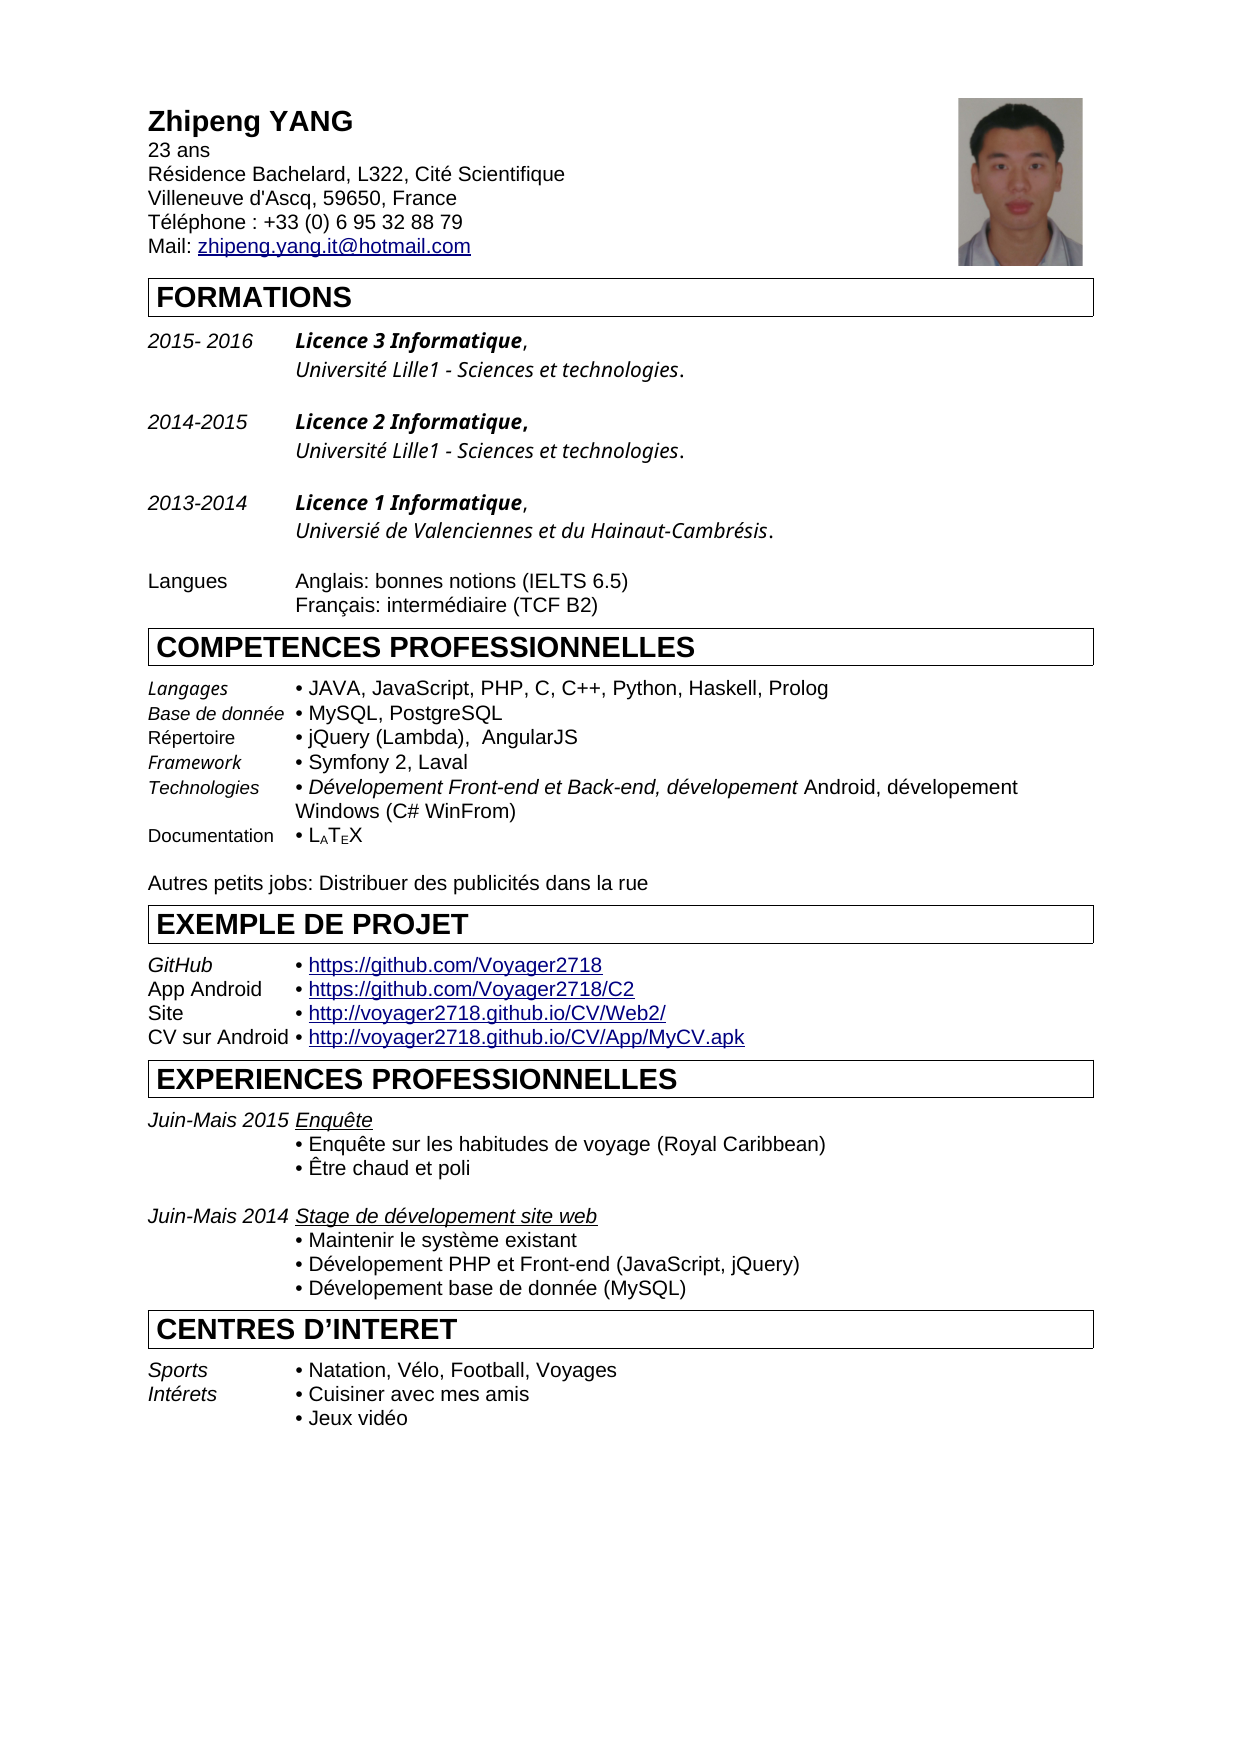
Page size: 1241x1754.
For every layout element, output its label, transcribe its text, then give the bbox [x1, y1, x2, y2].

list CV sur Android • http://voyager2718.github.io/CV/App/MyCV.apk [148, 1025, 1093, 1049]
list Framework • Symfony 2, Laval [148, 749, 1093, 775]
list Intérets • Cuisiner avec mes amis [148, 1382, 1093, 1406]
subtitle FORMATIONS [149, 279, 1093, 316]
list 2013-2014 Licence 1 Informatique, [148, 488, 1093, 517]
list Sports • Natation, Vélo, Football, Voyages [148, 1358, 1093, 1382]
list Juin-Mais 2014 Stage de dévelopement site web [148, 1204, 1093, 1228]
list Autres petits jobs: Distribuer des publicités dans la rue [148, 871, 1093, 894]
list • Être chaud et poli [148, 1156, 1093, 1180]
subtitle EXPERIENCES PROFESSIONNELLES [149, 1061, 1093, 1097]
list Base de donnée • MySQL, PostgreSQL [148, 701, 1093, 725]
list Université Lille1 - Sciences et technologies. [148, 436, 1093, 464]
subtitle CENTRES D’INTERET [149, 1311, 1093, 1348]
list Université Lille1 - Sciences et technologies. [148, 355, 1093, 383]
list 2015- 2016 Licence 3 Informatique, [148, 327, 1093, 355]
list Site • http://voyager2718.github.io/CV/Web2/ [148, 1001, 1093, 1025]
list Français: intermédiaire (TCF B2) [148, 593, 1093, 617]
list Langues Anglais: bonnes notions (IELTS 6.5) [148, 569, 1093, 593]
list GitHub • https://github.com/Voyager2718 [148, 953, 1093, 977]
list • Dévelopement base de donnée (MySQL) [148, 1276, 1093, 1299]
list Répertoire • jQuery (Lambda), AngularJS [148, 725, 1093, 749]
list App Android • https://github.com/Voyager2718/C2 [148, 977, 1093, 1001]
text Zhipeng YANG 23 ans Résidence Bachelard, L322, Cité Scientifique Villeneuve d'Ascq, 59650, France Téléphone : +33 (0) 6 95 32 88 79 Mail: zhipeng.yang.it@hotmail.com [148, 104, 958, 257]
list • Dévelopement PHP et Front-end (JavaScript, jQuery) [148, 1252, 1093, 1276]
list • Maintenir le système existant [148, 1228, 1093, 1252]
list Langages • JAVA, JavaScript, PHP, C, C++, Python, Haskell, Prolog [148, 676, 1093, 701]
list Technologies • Dévelopement Front-end et Back-end, dévelopement Android, dévelopement Windows (C# WinFrom) [148, 775, 1093, 823]
picture [958, 98, 1083, 266]
list Juin-Mais 2015 Enquête [148, 1108, 1093, 1132]
list Universié de Valenciennes et du Hainaut-Cambrésis. [148, 517, 1093, 545]
list • Jeux vidéo [148, 1406, 1093, 1430]
list Documentation • LATEX [148, 823, 1093, 847]
list 2014-2015 Licence 2 Informatique, [148, 407, 1093, 436]
subtitle EXEMPLE DE PROJET [149, 906, 1093, 943]
list • Enquête sur les habitudes de voyage (Royal Caribbean) [148, 1132, 1093, 1156]
subtitle COMPETENCES PROFESSIONNELLES [149, 629, 1093, 665]
